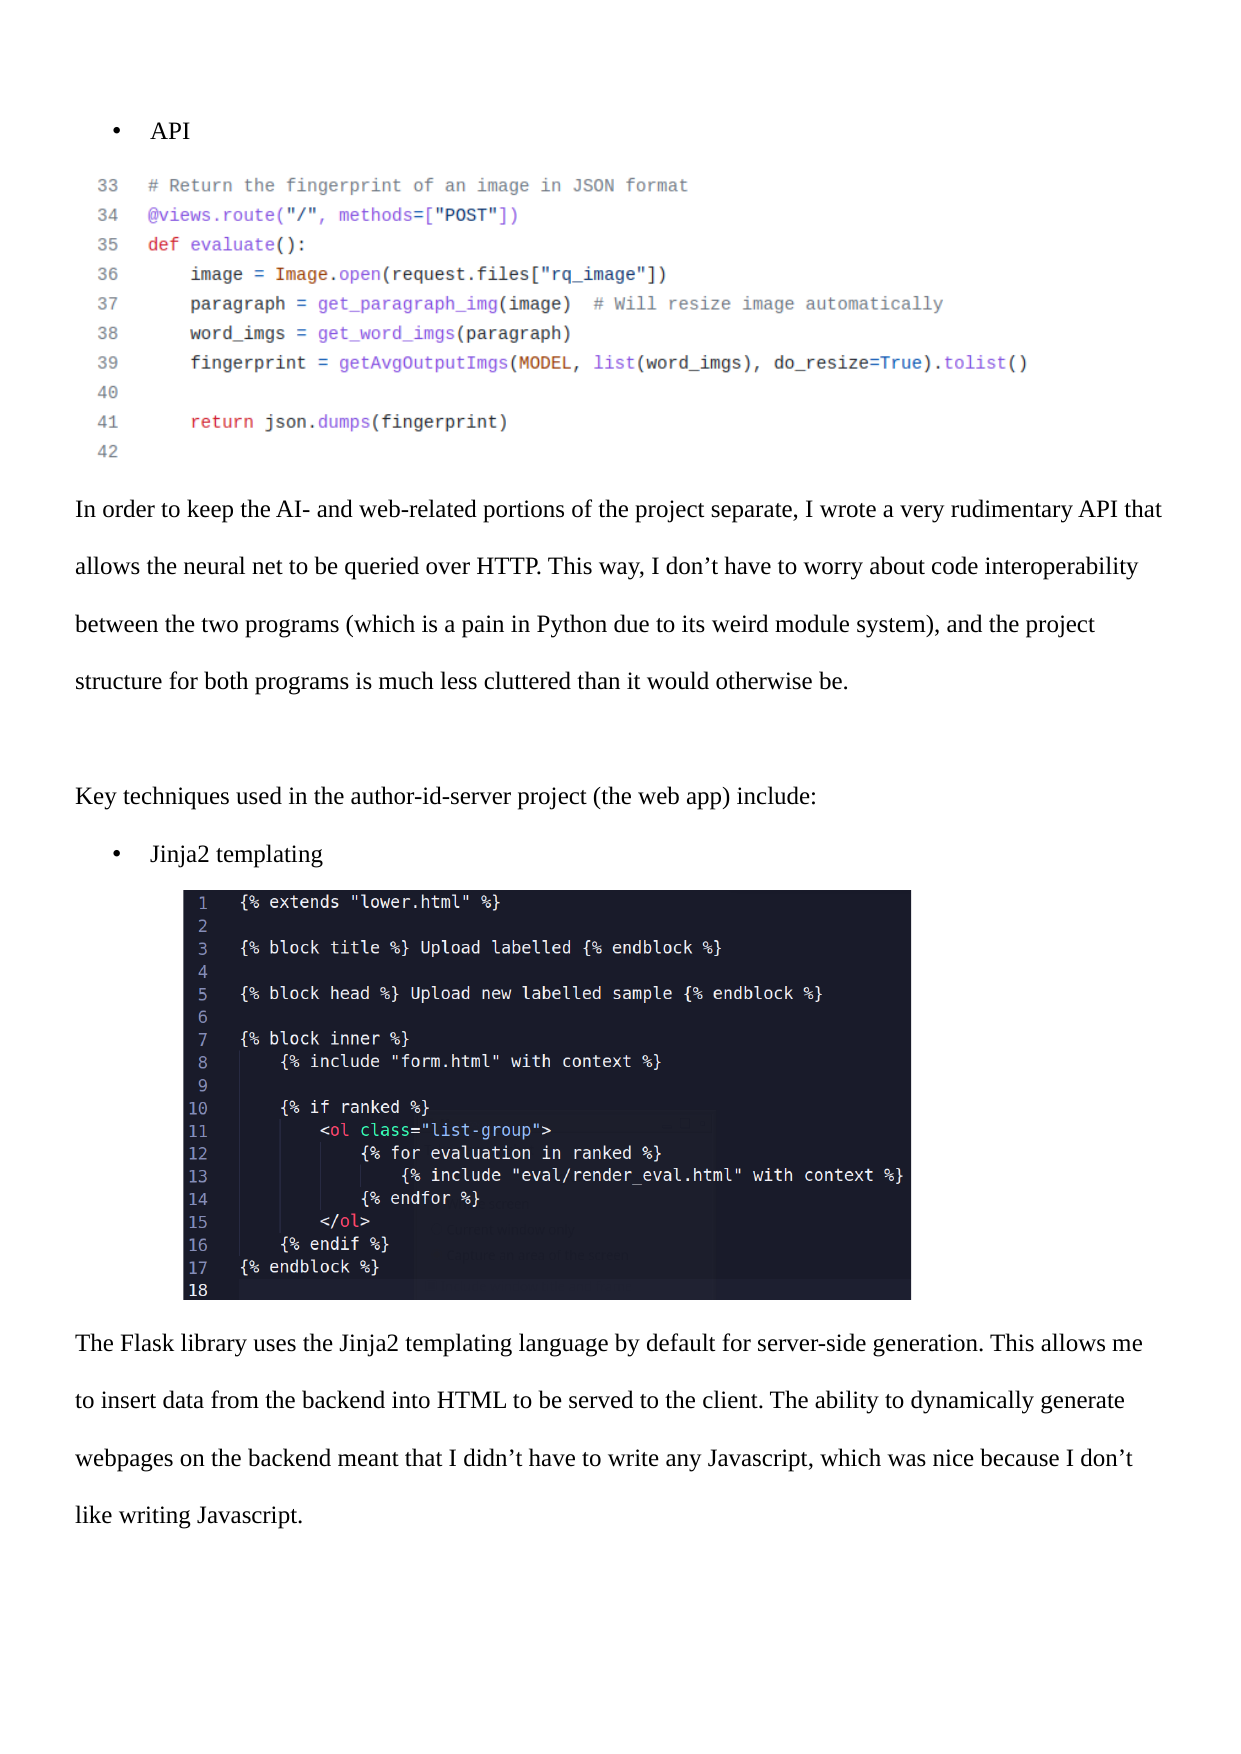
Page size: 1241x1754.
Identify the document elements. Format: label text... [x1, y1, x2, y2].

list API [112, 116, 1163, 144]
list Jinja2 templating [112, 839, 1163, 868]
text In order to keep the AI- and web-related portions of the project separate, I wrote a very rudimentary API that allows the neural net to be queried over HTTP. This way, I don’t have to worry about code interoperability between the two programs (which is a pain in Python due to its weird module system), and the project structure for both programs is much less cluttered than it would otherwise be. [75, 466, 1163, 695]
picture [75, 173, 1164, 466]
picture [183, 890, 912, 1300]
text Key techniques used in the author-id-server project (the web app) include: [75, 781, 1163, 810]
text The Flask library uses the Jinja2 templating language by default for server-side generation. This allows me to insert data from the backend into HTML to be served to the client. The ability to dynamically generate webpages on the backend meant that I didn’t have to write any Javascript, which was nice because I don’t like writing Javascript. [75, 896, 1163, 1529]
